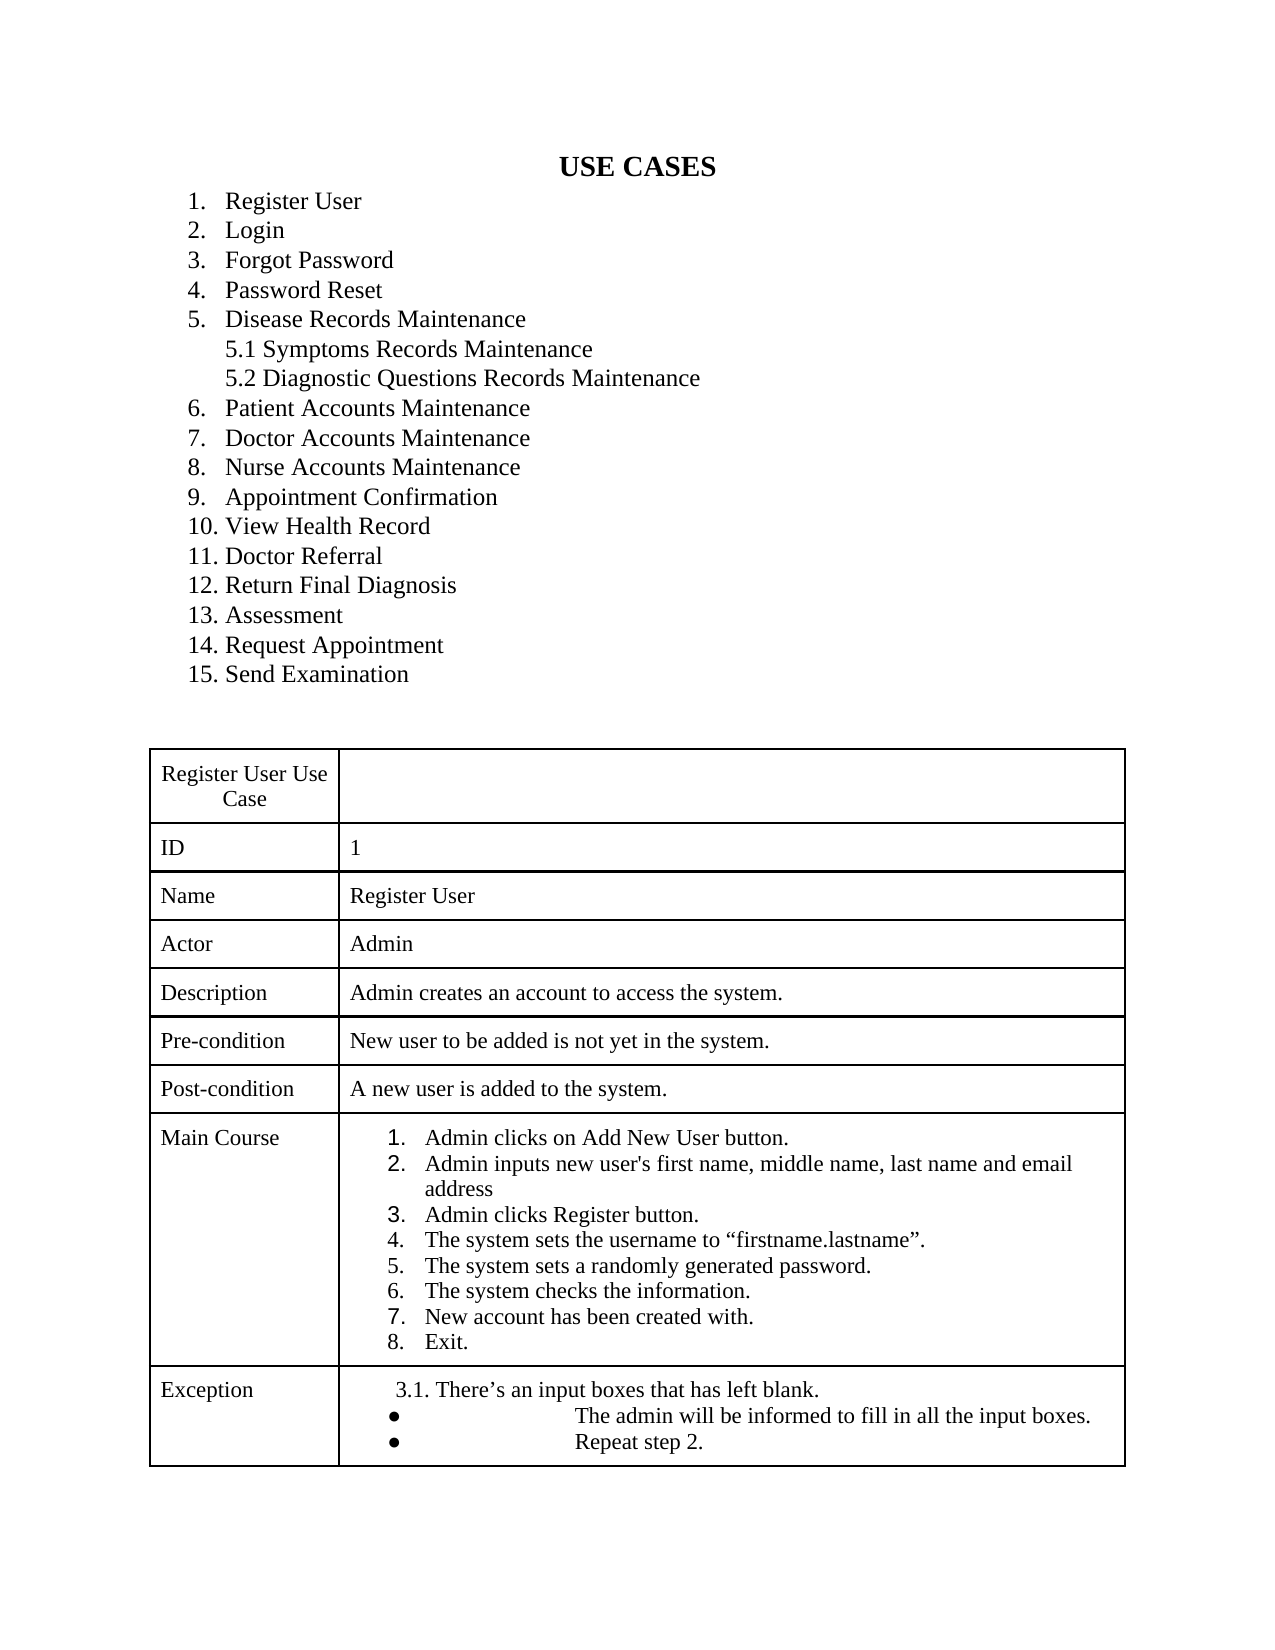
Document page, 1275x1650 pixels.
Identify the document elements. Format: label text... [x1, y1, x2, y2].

list Login [187, 217, 1125, 244]
list Register User [187, 187, 1125, 215]
list View Health Record [187, 512, 1125, 540]
table_cell Actor [151, 921, 338, 967]
list Send Examination [187, 660, 1125, 688]
table_header Register User Use Case [151, 750, 338, 822]
table_cell Admin [340, 921, 1124, 967]
list Disease Records Maintenance [187, 305, 1125, 333]
list Doctor Accounts Maintenance [187, 424, 1125, 451]
list Patient Accounts Maintenance [187, 394, 1125, 422]
list Forgot Password [187, 246, 1125, 274]
list Nurse Accounts Maintenance [187, 453, 1125, 481]
table_cell Exception [151, 1367, 338, 1464]
list Assessment [187, 601, 1125, 629]
list Request Appointment [187, 631, 1125, 658]
table_cell Pre-condition [151, 1018, 338, 1064]
table_cell Admin creates an account to access the system. [340, 969, 1124, 1015]
table_cell Register User [340, 873, 1124, 919]
table_cell New user to be added is not yet in the system. [340, 1018, 1124, 1064]
table_cell 3.1. There’s an input boxes that has left blank. The admin will be informed to fill in all the input boxes. Repeat step 2. [340, 1367, 1124, 1464]
list Doctor Referral [187, 542, 1125, 570]
text 5.1 Symptoms Records Maintenance [225, 335, 1125, 363]
table_cell Post-condition [151, 1066, 338, 1112]
table_cell 1 [340, 824, 1124, 870]
table_header [340, 750, 1124, 822]
table_cell Name [151, 873, 338, 919]
table_cell Admin clicks on Add New User button. Admin inputs new user's first name, middle name, last name and email address Admin clicks Register button. The system sets the username to “firstname.lastname”. The system sets a randomly generated password. The system checks the information. New account has been created with. Exit. [340, 1114, 1124, 1365]
list Return Final Diagnosis [187, 572, 1125, 599]
table_cell A new user is added to the system. [340, 1066, 1124, 1112]
text USE CASES [150, 150, 1125, 182]
text 5.2 Diagnostic Questions Records Maintenance [225, 364, 1125, 392]
table_cell Main Course [151, 1114, 338, 1365]
list Password Reset [187, 276, 1125, 303]
table_cell Description [151, 969, 338, 1015]
list Appointment Confirmation [187, 483, 1125, 511]
table_cell ID [151, 824, 338, 870]
